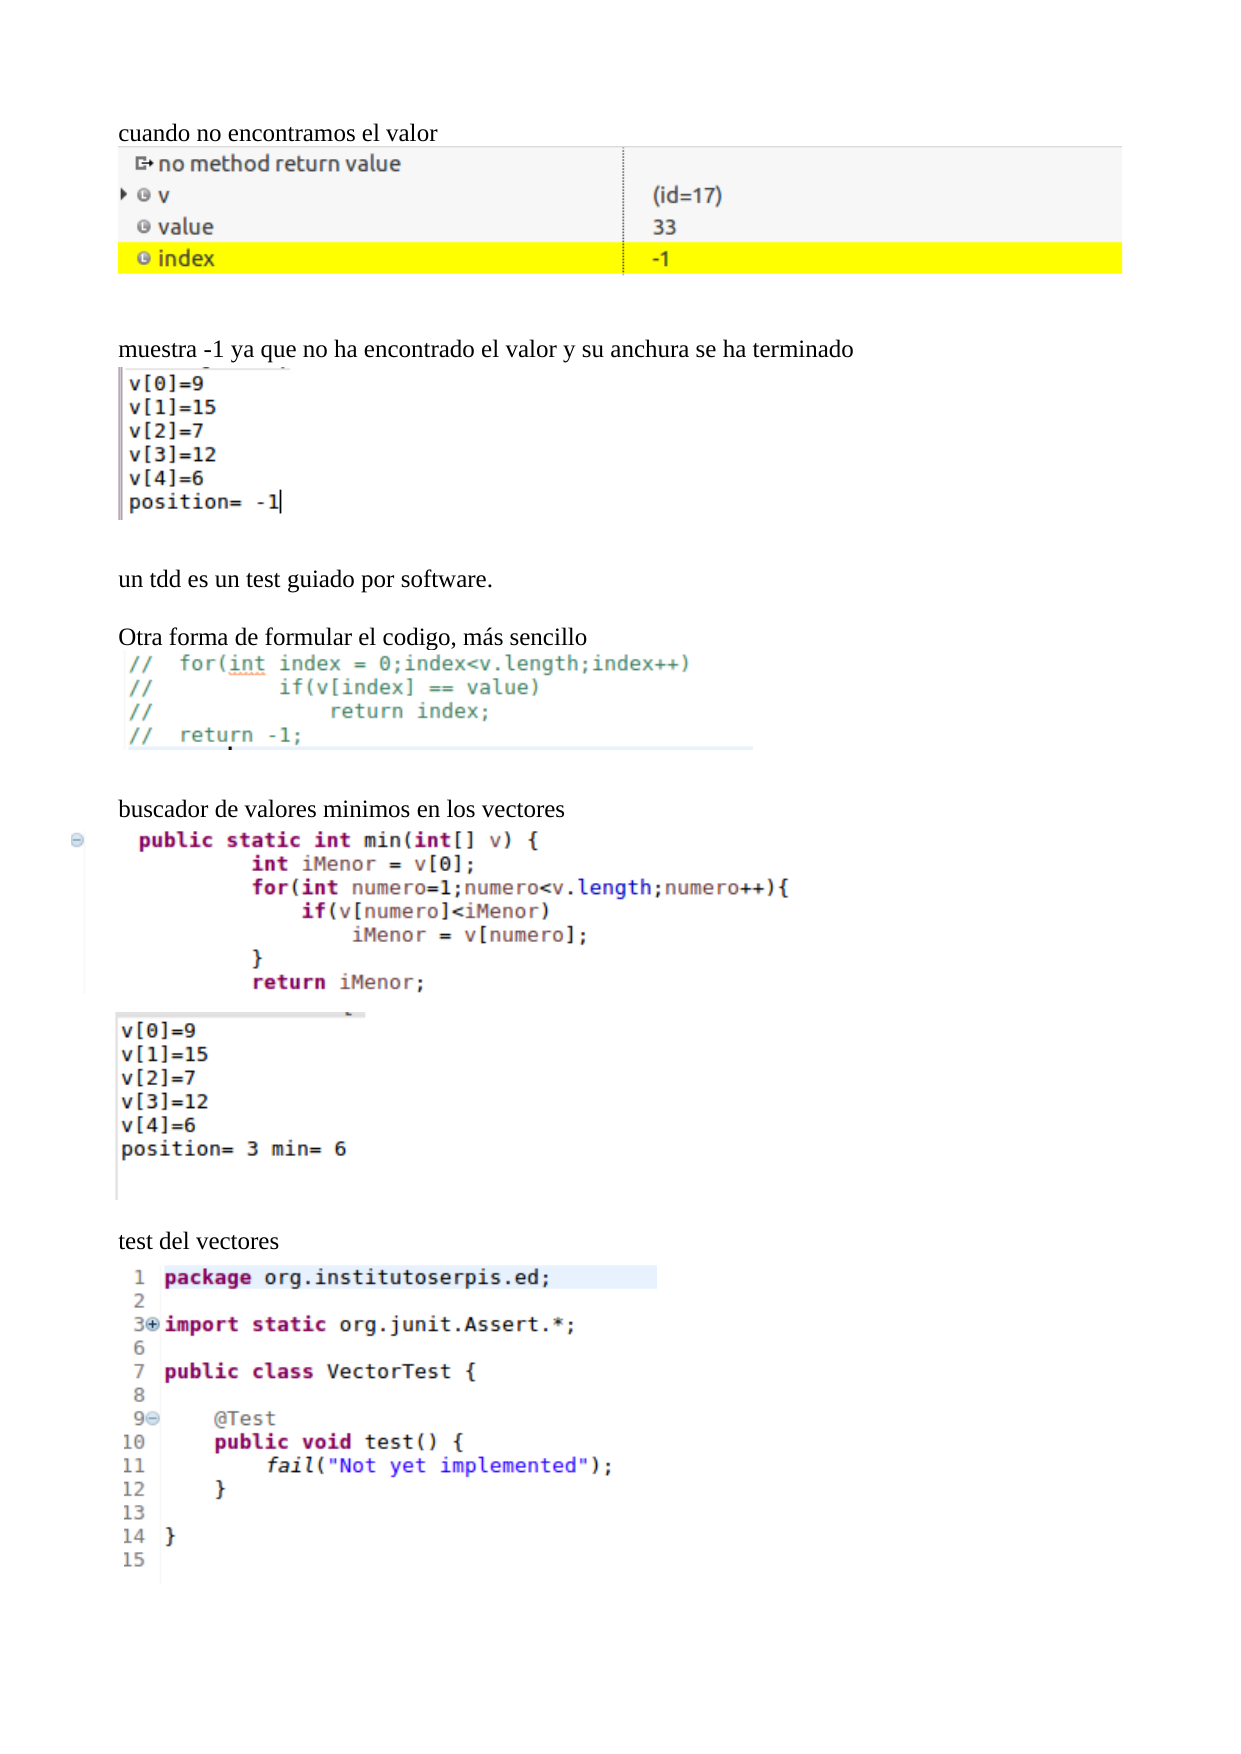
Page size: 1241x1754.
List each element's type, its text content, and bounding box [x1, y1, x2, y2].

text test del vectores [118, 1226, 1122, 1254]
picture [118, 146, 1123, 277]
text buscador de valores minimos en los vectores [118, 794, 1122, 823]
text Otra forma de formular el codigo, más sencillo [118, 622, 1122, 651]
picture [121, 650, 753, 750]
text muestra -1 ya que no ha encontrado el valor y su anchura se ha terminado [118, 334, 1122, 363]
picture [71, 831, 920, 994]
picture [118, 367, 291, 520]
text cuando no encontramos el valor [118, 118, 1122, 146]
picture [124, 1264, 657, 1584]
text un tdd es un test guiado por software. [118, 564, 1122, 593]
picture [115, 1012, 366, 1200]
